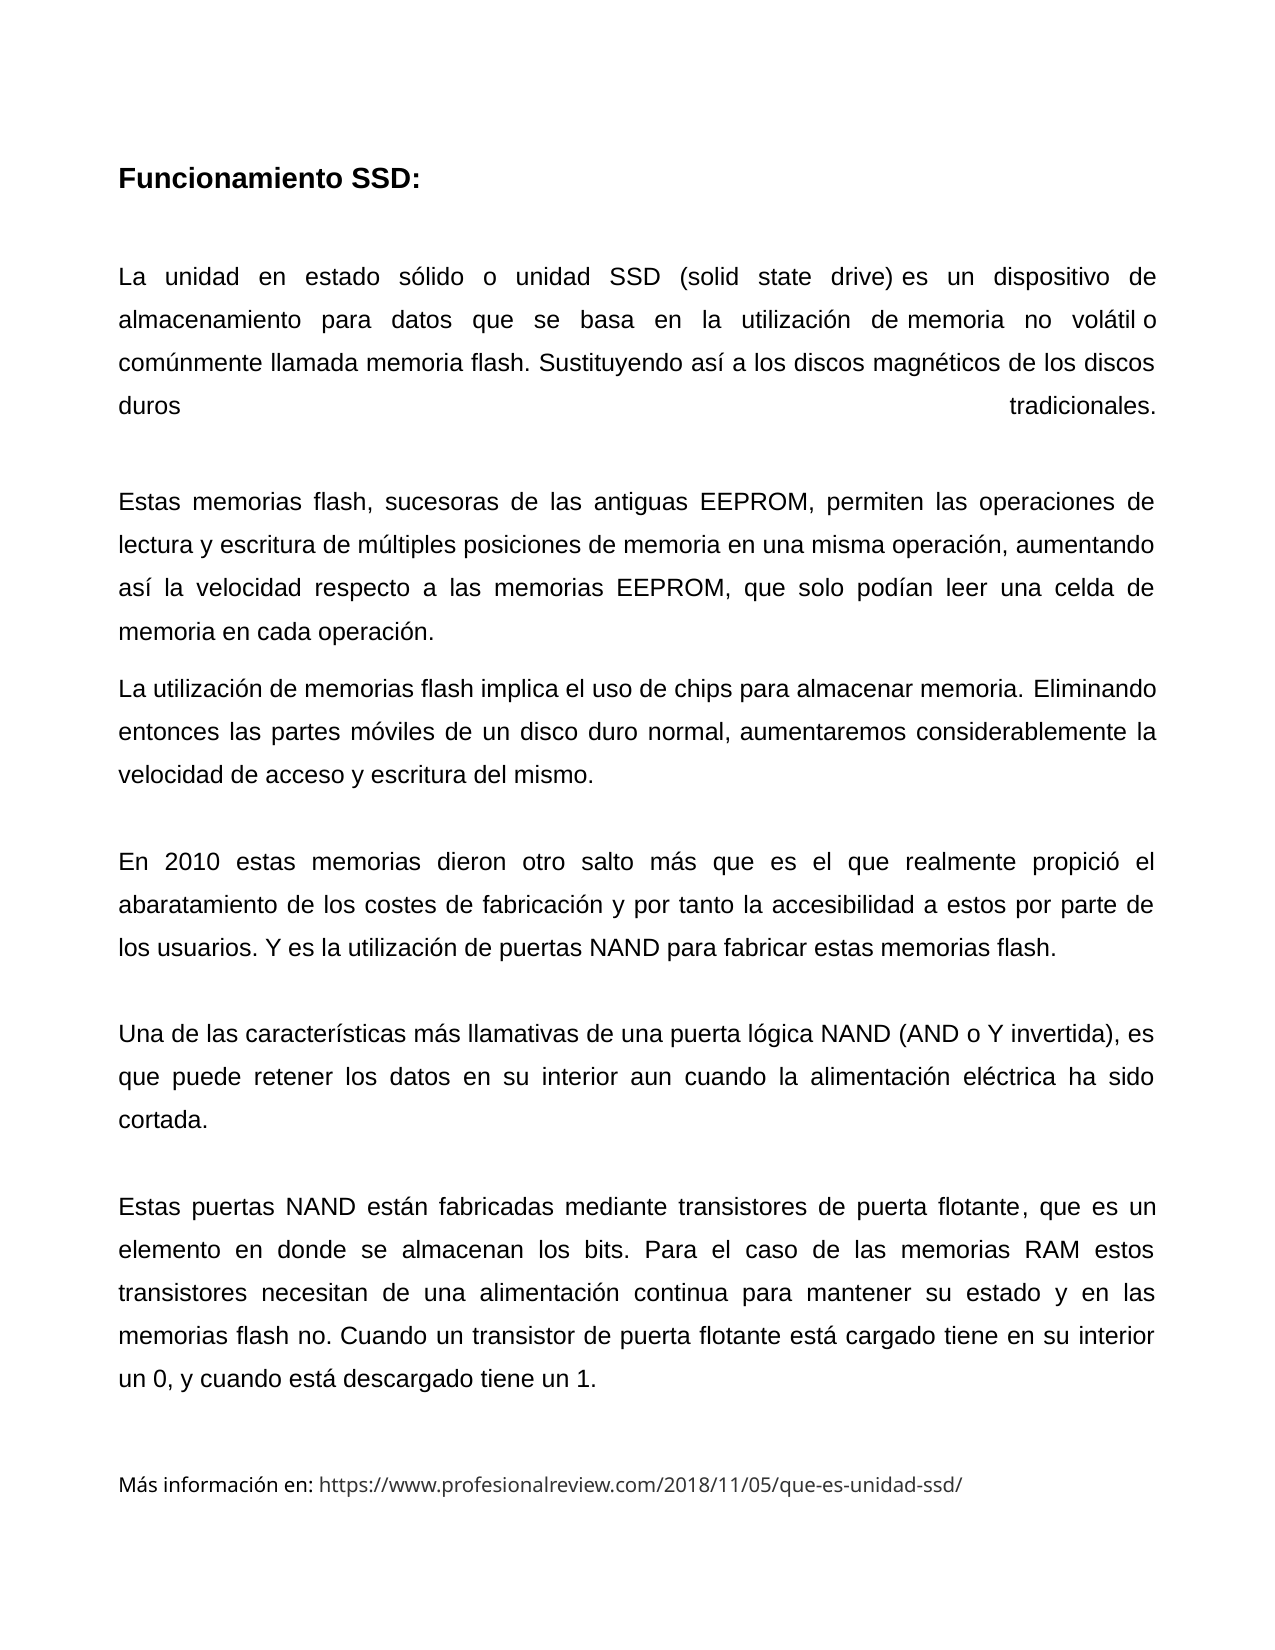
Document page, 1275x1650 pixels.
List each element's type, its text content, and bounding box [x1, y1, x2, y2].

text Una de las características más llamativas de una puerta lógica NAND (AND o Y invertida), es que puede retener los datos en su interior aun cuando la alimentación eléctrica ha sido cortada. [118, 1019, 1157, 1134]
text Funcionamiento SSD: [118, 161, 1157, 195]
text Más información en: https://www.profesionalreview.com/2018/11/05/que-es-unidad-ssd/ [118, 1407, 1157, 1498]
text La unidad en estado sólido o unidad SSD (solid state drive) es un dispositivo de almacenamiento para datos que se basa en la utilización de memoria no volátil o comúnmente llamada memoria flash. Sustituyendo así a los discos magnéticos de los discos duros tradicionales. [118, 262, 1157, 470]
text Estas puertas NAND están fabricadas mediante transistores de puerta flotante, que es un elemento en donde se almacenan los bits. Para el caso de las memorias RAM estos transistores necesitan de una alimentación continua para mantener su estado y en las memorias flash no. Cuando un transistor de puerta flotante está cargado tiene en su interior un 0, y cuando está descargado tiene un 1. [118, 1192, 1157, 1393]
text Estas memorias flash, sucesoras de las antiguas EEPROM, permiten las operaciones de lectura y escritura de múltiples posiciones de memoria en una misma operación, aumentando así la velocidad respecto a las memorias EEPROM, que solo podían leer una celda de memoria en cada operación. [118, 487, 1157, 645]
text En 2010 estas memorias dieron otro salto más que es el que realmente propició el abaratamiento de los costes de fabricación y por tanto la accesibilidad a estos por parte de los usuarios. Y es la utilización de puertas NAND para fabricar estas memorias flash. [118, 847, 1157, 962]
text La utilización de memorias flash implica el uso de chips para almacenar memoria. Eliminando entonces las partes móviles de un disco duro normal, aumentaremos considerablemente la velocidad de acceso y escritura del mismo. [118, 674, 1157, 789]
